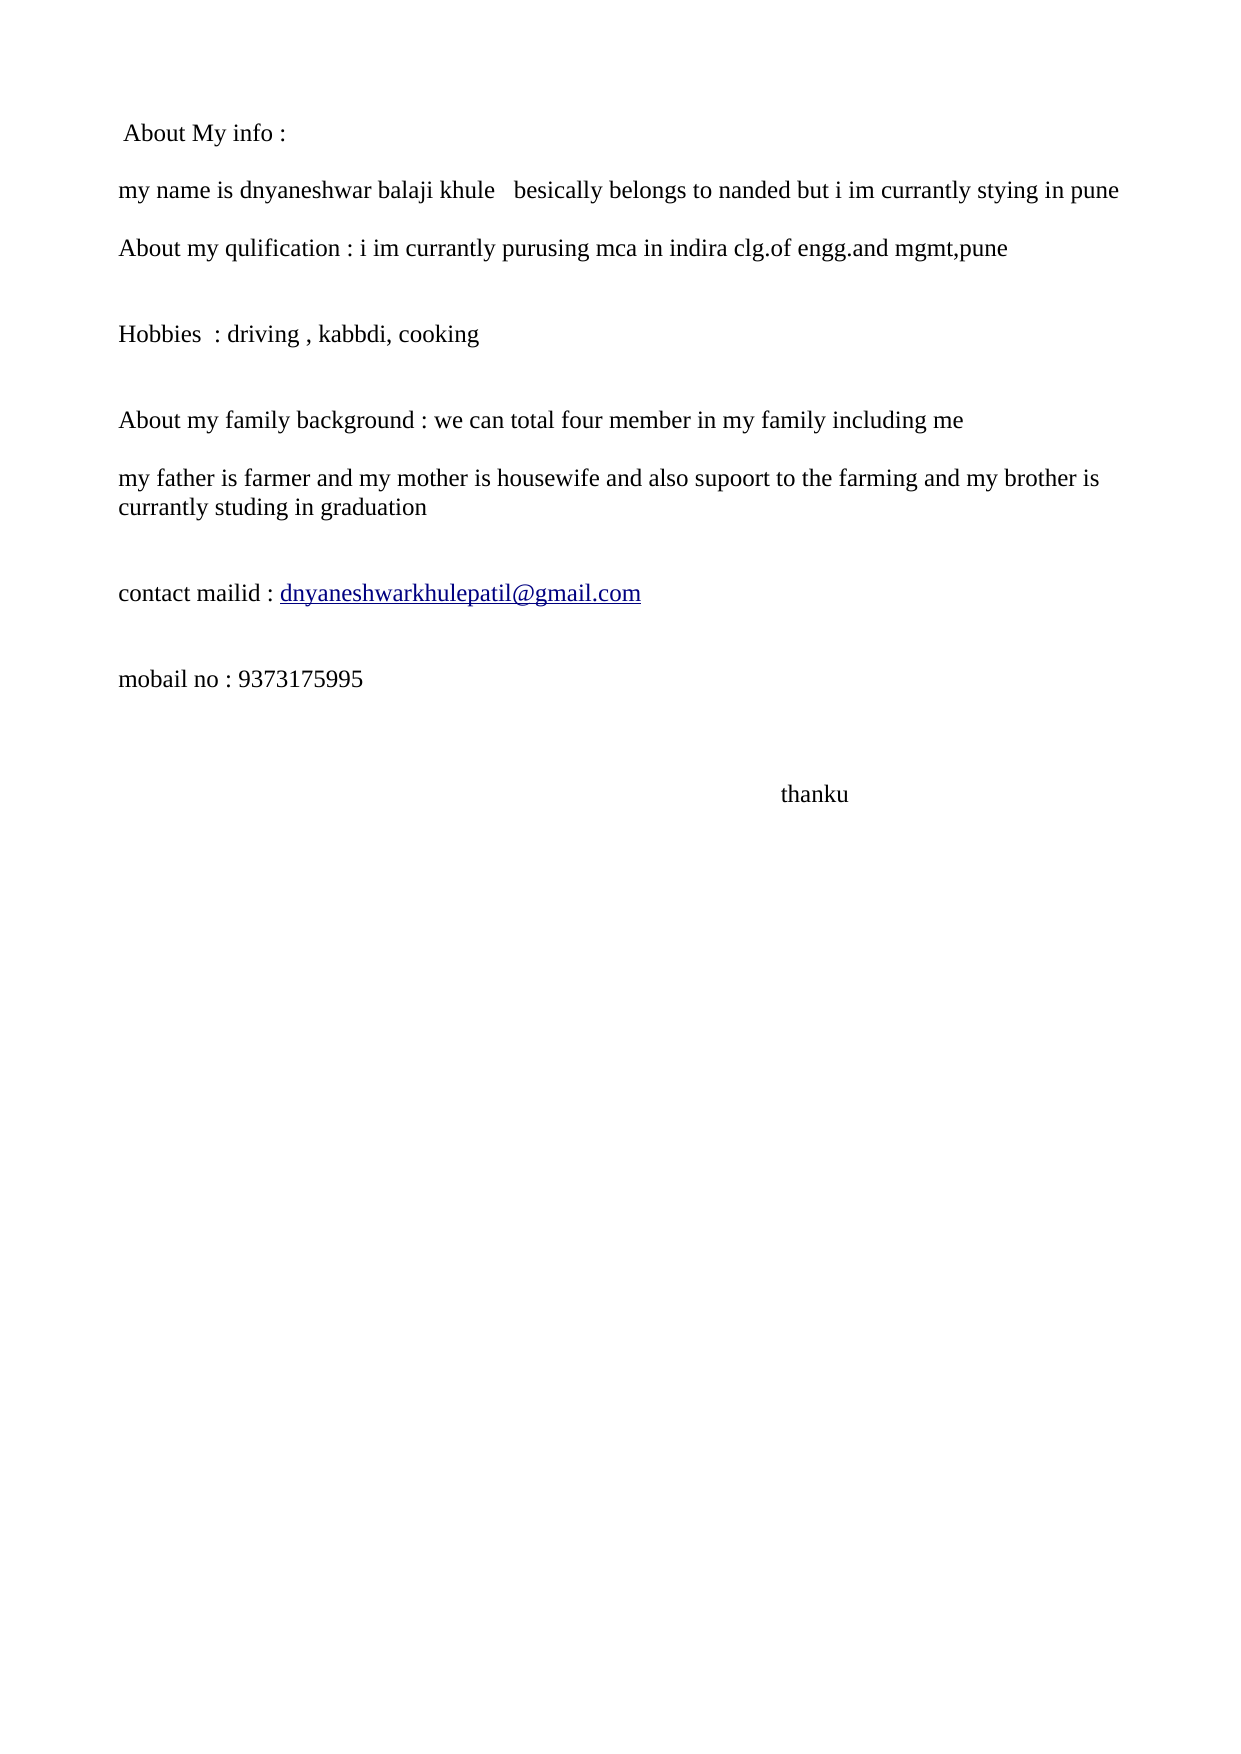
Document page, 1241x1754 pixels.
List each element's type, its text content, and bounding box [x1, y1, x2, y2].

text Hobbies : driving , kabbdi, cooking [118, 319, 1122, 348]
text About my qulification : i im currantly purusing mca in indira clg.of engg.and mgmt,pune [118, 233, 1122, 262]
text About My info : [118, 118, 1122, 147]
text contact mailid : dnyaneshwarkhulepatil@gmail.com [118, 578, 1122, 607]
text mobail no : 9373175995 [118, 664, 1122, 693]
text my father is farmer and my mother is housewife and also supoort to the farming and my brother is currantly studing in graduation [118, 463, 1122, 521]
text thanku [118, 779, 1122, 808]
text About my family background : we can total four member in my family including me [118, 406, 1122, 434]
text my name is dnyaneshwar balaji khule besically belongs to nanded but i im currantly stying in pune [118, 176, 1122, 204]
